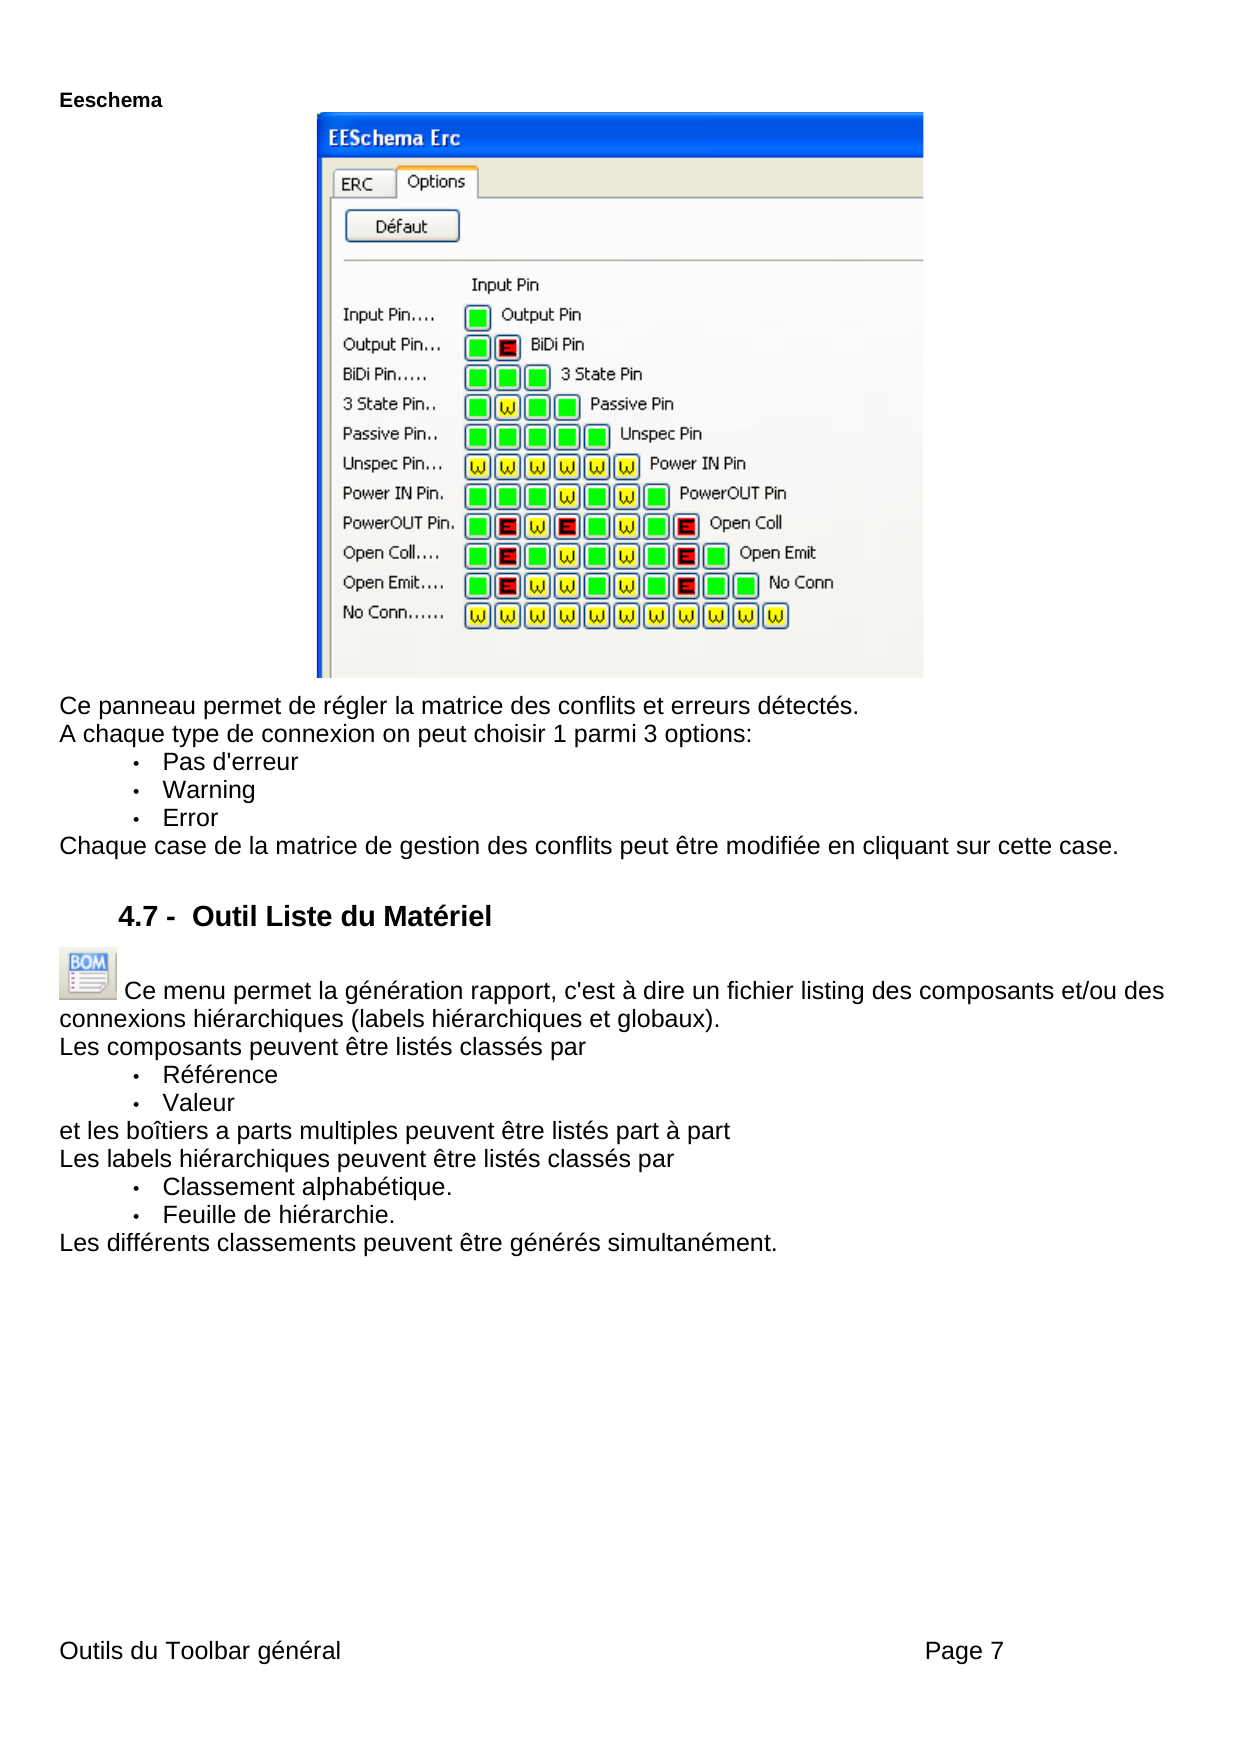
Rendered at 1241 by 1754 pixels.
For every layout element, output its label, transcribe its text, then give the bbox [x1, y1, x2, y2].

list Classement alphabétique. [103, 1173, 1181, 1201]
text Chaque case de la matrice de gestion des conflits peut être modifiée en cliquant sur cette case. [59, 832, 1181, 860]
list Référence [103, 1061, 1181, 1089]
text et les boîtiers a parts multiples peuvent être listés part à part [59, 1117, 1181, 1145]
text Les différents classements peuvent être générés simultanément. [59, 1229, 1181, 1257]
picture [316, 112, 924, 678]
picture [59, 944, 117, 1000]
list Valeur [103, 1089, 1181, 1117]
list Pas d'erreur [103, 748, 1181, 776]
text Ce menu permet la génération rapport, c'est à dire un fichier listing des composants et/ou des connexions hiérarchiques (labels hiérarchiques et globaux). [59, 944, 1181, 1033]
list Error [103, 804, 1181, 832]
subtitle Outil Liste du Matériel [118, 900, 1181, 933]
list Warning [103, 776, 1181, 804]
text Les composants peuvent être listés classés par [59, 1033, 1181, 1061]
text Les labels hiérarchiques peuvent être listés classés par [59, 1145, 1181, 1173]
text A chaque type de connexion on peut choisir 1 parmi 3 options: [59, 720, 1181, 748]
text Ce panneau permet de régler la matrice des conflits et erreurs détectés. [59, 692, 1181, 720]
list Feuille de hiérarchie. [103, 1201, 1181, 1229]
